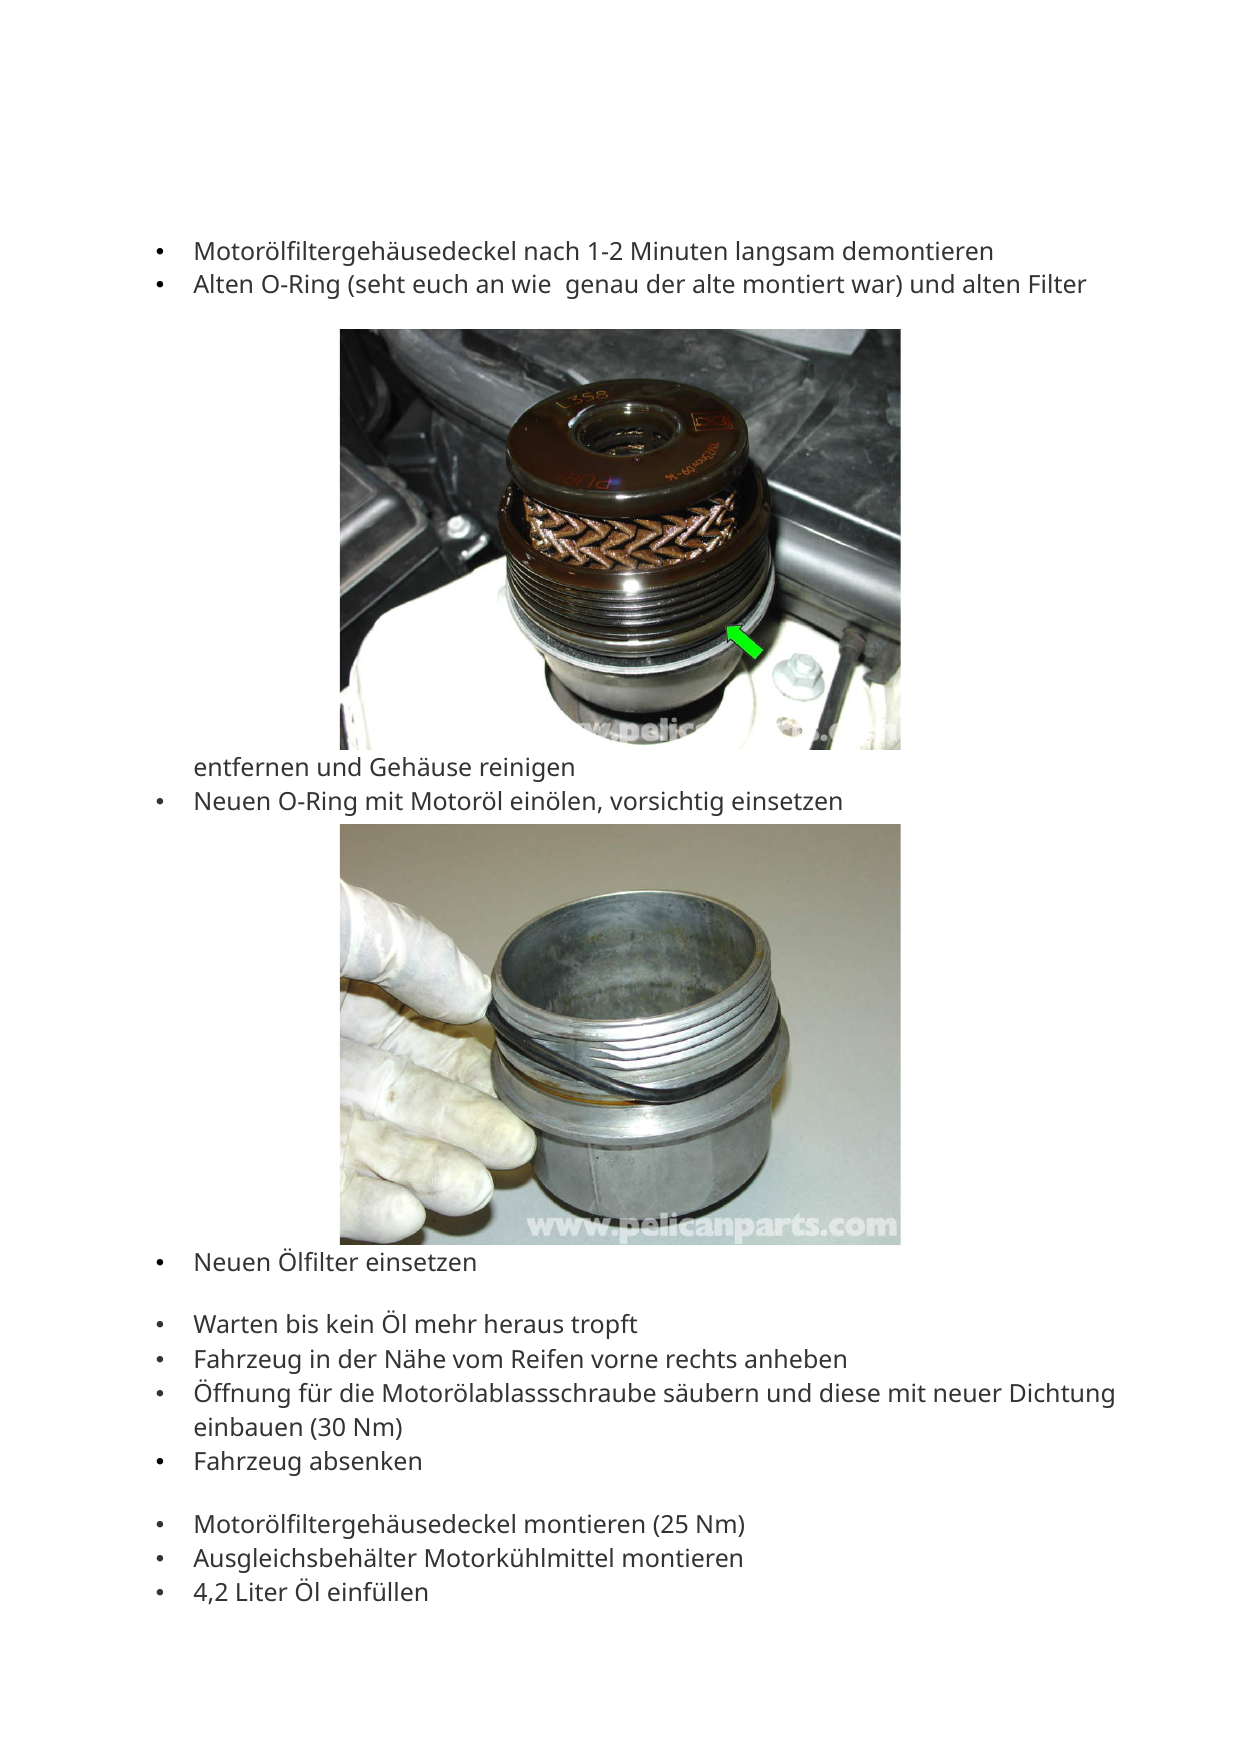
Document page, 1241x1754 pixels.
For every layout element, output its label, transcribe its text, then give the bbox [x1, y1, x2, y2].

list Warten bis kein Öl mehr heraus tropft [156, 1307, 1122, 1341]
list Öffnung für die Motorölablassschraube säubern und diese mit neuer Dichtung einbauen (30 Nm) [156, 1375, 1122, 1443]
list Alten O-Ring (seht euch an wie genau der alte montiert war) und alten Filter entfernen und Gehäuse reinigen [156, 267, 1122, 784]
list 4,2 Liter Öl einfüllen [156, 1574, 1122, 1608]
list Neuen O-Ring mit Motoröl einölen, vorsichtig einsetzen [156, 784, 1122, 818]
picture [339, 329, 901, 750]
list Fahrzeug absenken [156, 1443, 1122, 1506]
list Ausgleichsbehälter Motorkühlmittel montieren [156, 1540, 1122, 1574]
picture [339, 824, 901, 1245]
list Motorölfiltergehäusedeckel nach 1-2 Minuten langsam demontieren [156, 233, 1122, 267]
list Motorölfiltergehäusedeckel montieren (25 Nm) [156, 1506, 1122, 1540]
list Neuen Ölfilter einsetzen [156, 818, 1122, 1307]
list Fahrzeug in der Nähe vom Reifen vorne rechts anheben [156, 1341, 1122, 1375]
